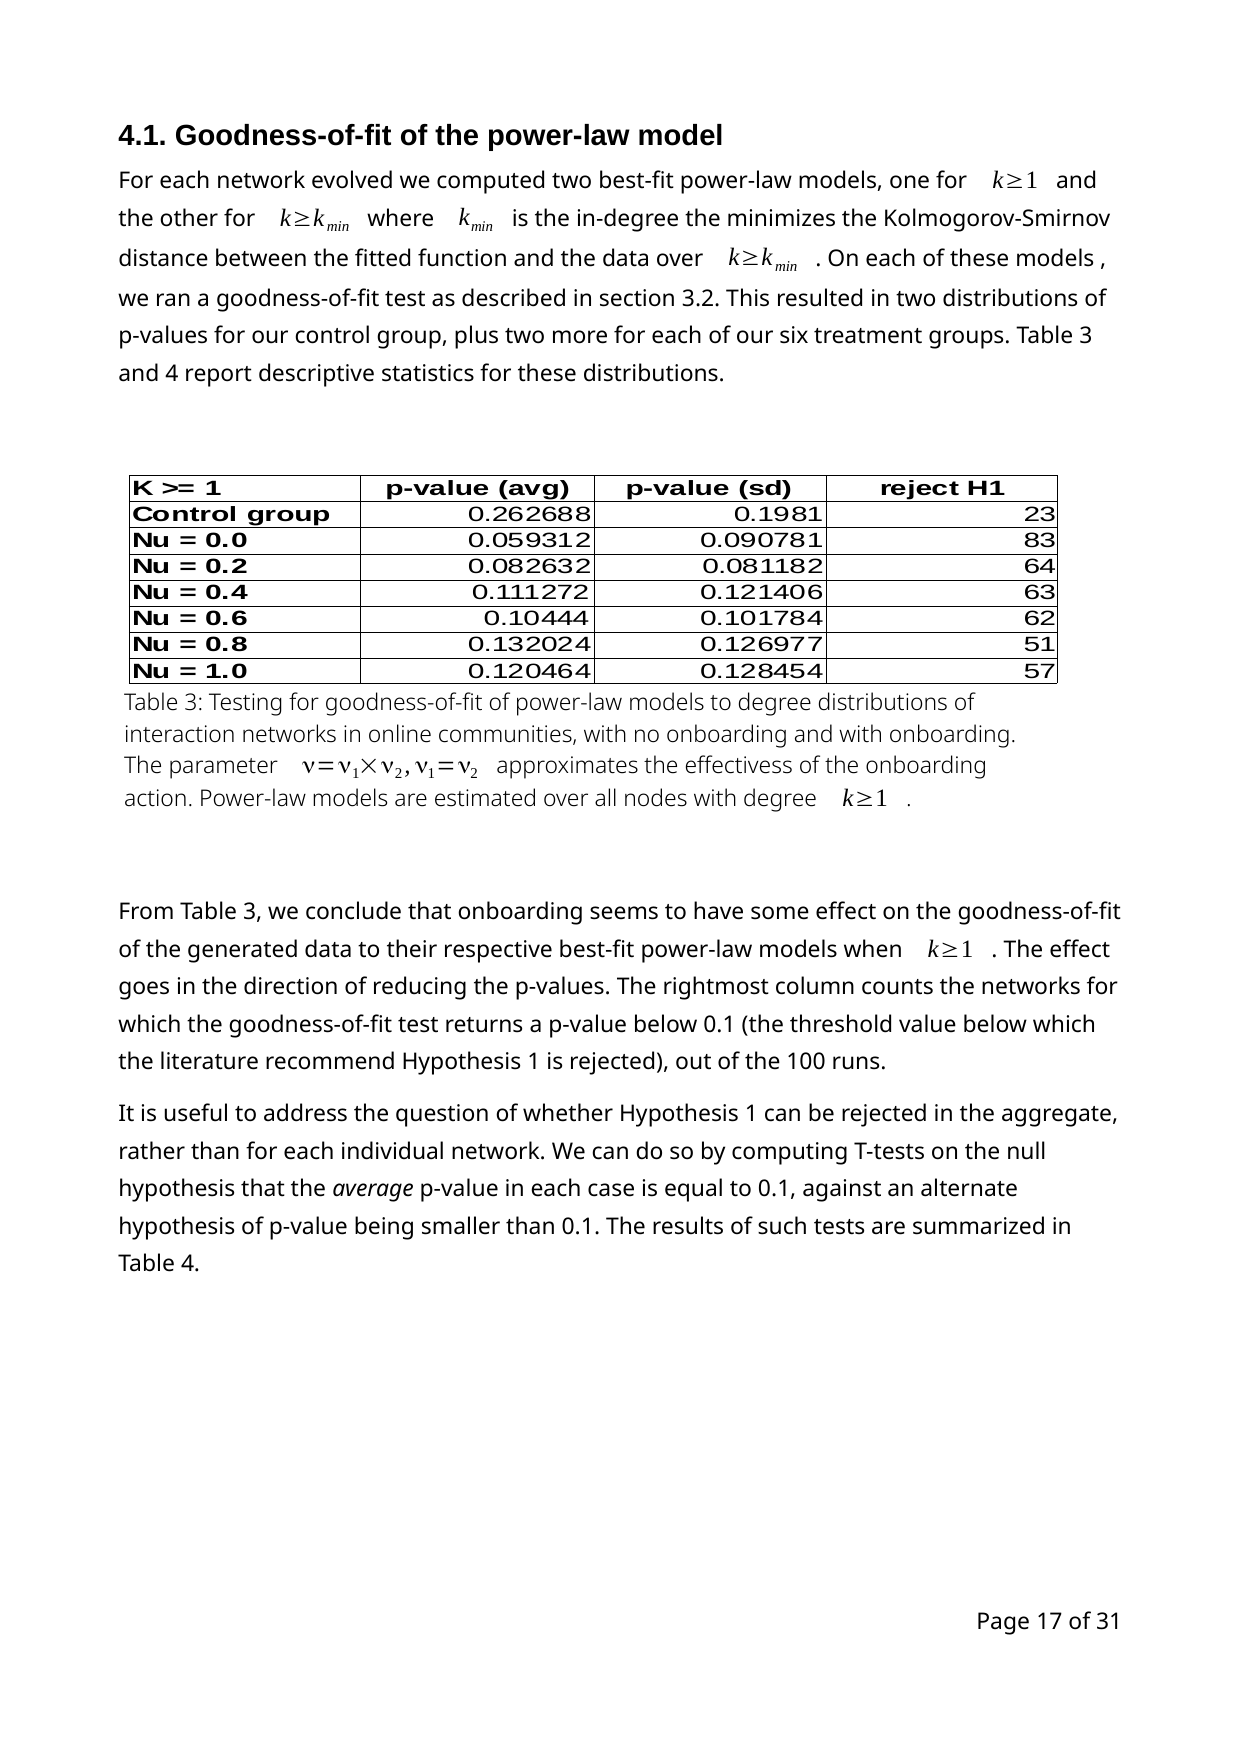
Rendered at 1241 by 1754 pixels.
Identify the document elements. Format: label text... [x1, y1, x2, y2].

text From Table 3, we conclude that onboarding seems to have some effect on the goodness-of-fit of the generated data to their respective best-fit power-law models when . The effect goes in the direction of reducing the p-values. The rightmost column counts the networks for which the goodness-of-fit test returns a p-value below 0.1 (the threshold value below which the literature recommend Hypothesis 1 is rejected), out of the 100 runs. [118, 895, 1122, 1077]
text For each network evolved we computed two best-fit power-law models, one for and the other for where is the in-degree the minimizes the Kolmogorov-Smirnov distance between the fitted function and the data over . On each of these models , we ran a goodness-of-fit test as described in section 3.2. This resulted in two distributions of p-values for our control group, plus two more for each of our six treatment groups. Table 3 and 4 report descriptive statistics for these distributions. [118, 164, 1122, 388]
subtitle 4.1. Goodness-of-fit of the power-law model [118, 118, 1122, 152]
text It is useful to address the question of whether Hypothesis 1 can be rejected in the aggregate, rather than for each individual network. We can do so by computing T-tests on the null hypothesis that the average p-value in each case is equal to 0.1, against an alternate hypothesis of p-value being smaller than 0.1. The results of such tests are summarized in Table 4. [118, 1097, 1122, 1279]
text Table 3: Testing for goodness-of-fit of power-law models to degree distributions of interaction networks in online communities, with no onboarding and with onboarding. The parameter approximates the effectivess of the onboarding action. Power-law models are estimated over all nodes with degree . [124, 475, 1057, 814]
